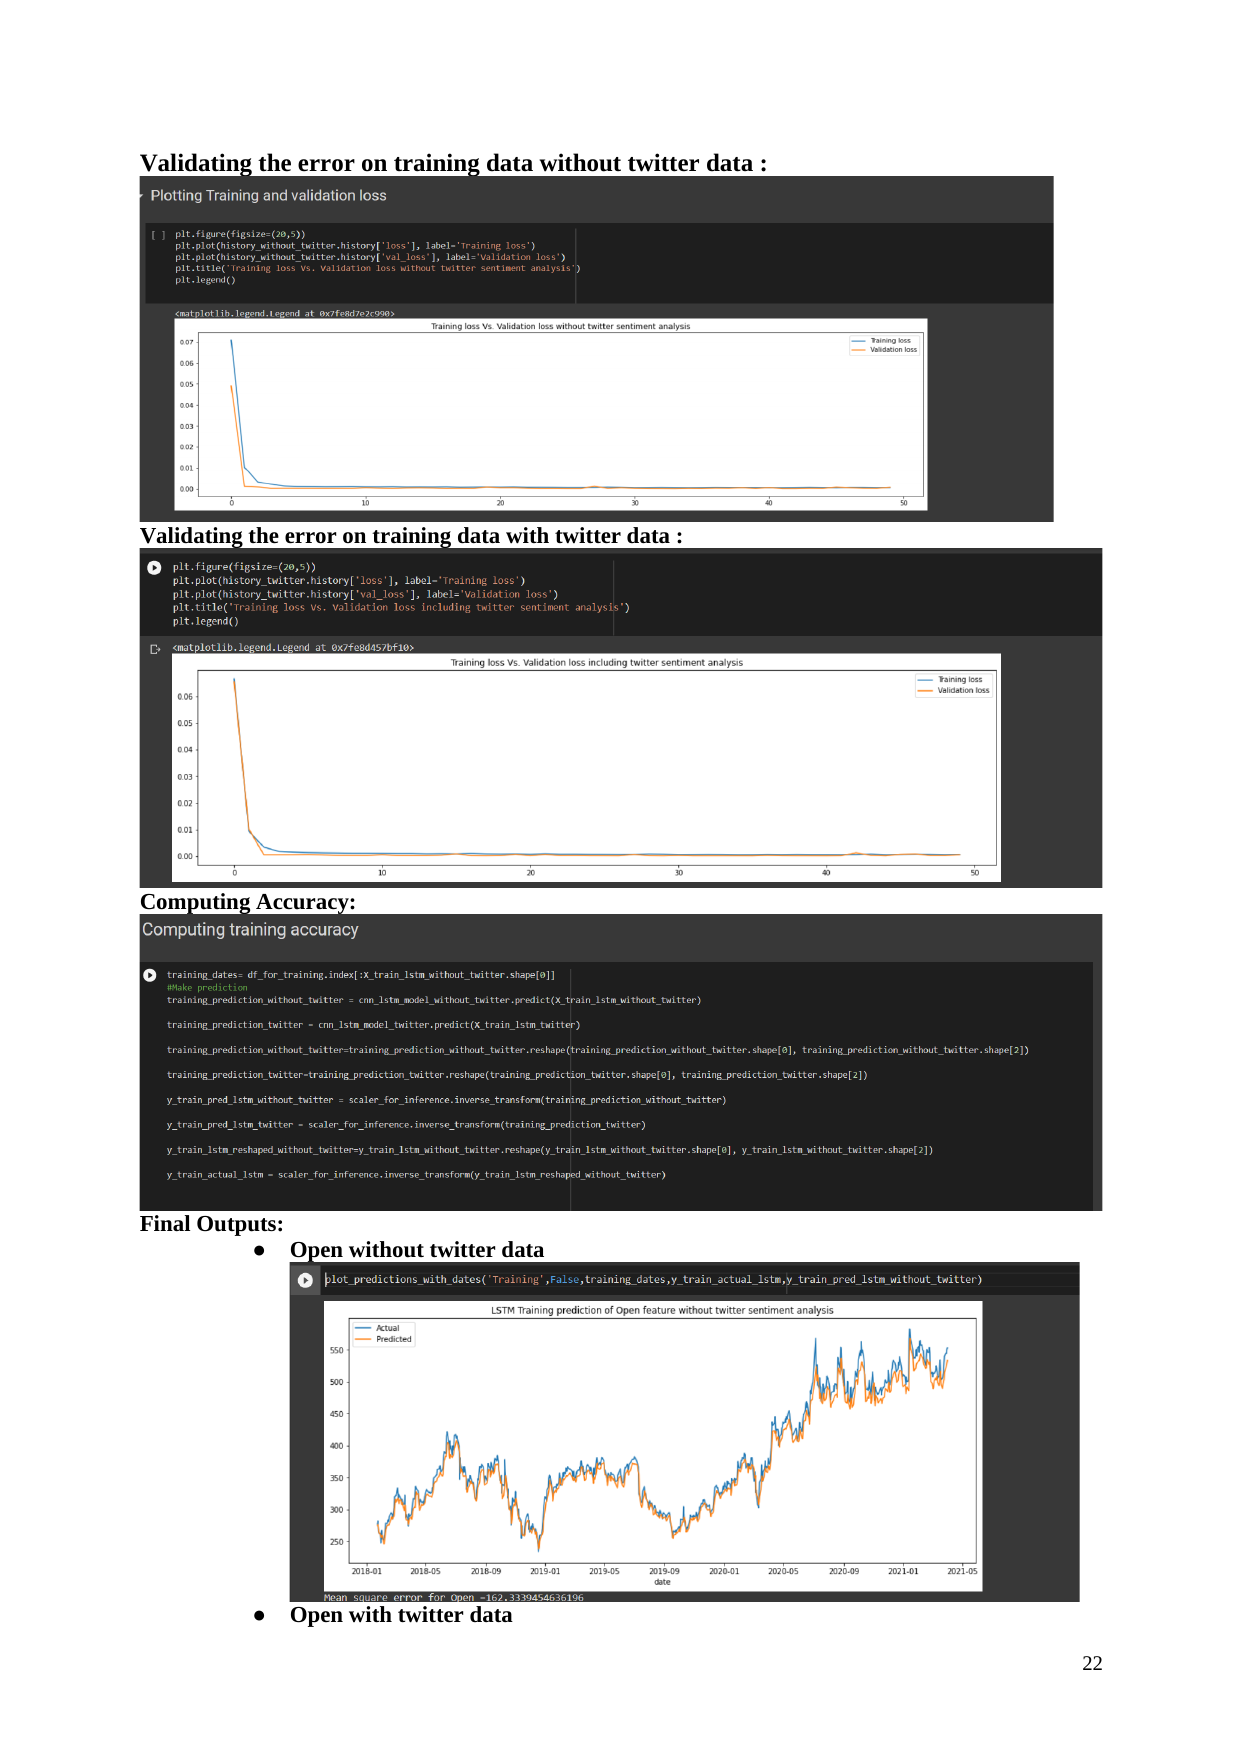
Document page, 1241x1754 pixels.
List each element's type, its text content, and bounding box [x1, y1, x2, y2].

text Validating the error on training data with twitter data : [139, 522, 1103, 548]
picture [289, 1262, 1080, 1602]
list Open without twitter data [252, 1236, 1103, 1602]
text Computing Accuracy: [139, 888, 1103, 914]
picture [139, 548, 1103, 888]
picture [139, 176, 1054, 522]
list Open with twitter data [252, 1602, 1103, 1628]
text Final Outputs: [139, 1211, 1103, 1236]
picture [139, 914, 1103, 1211]
subtitle Validating the error on training data without twitter data : [139, 148, 945, 176]
